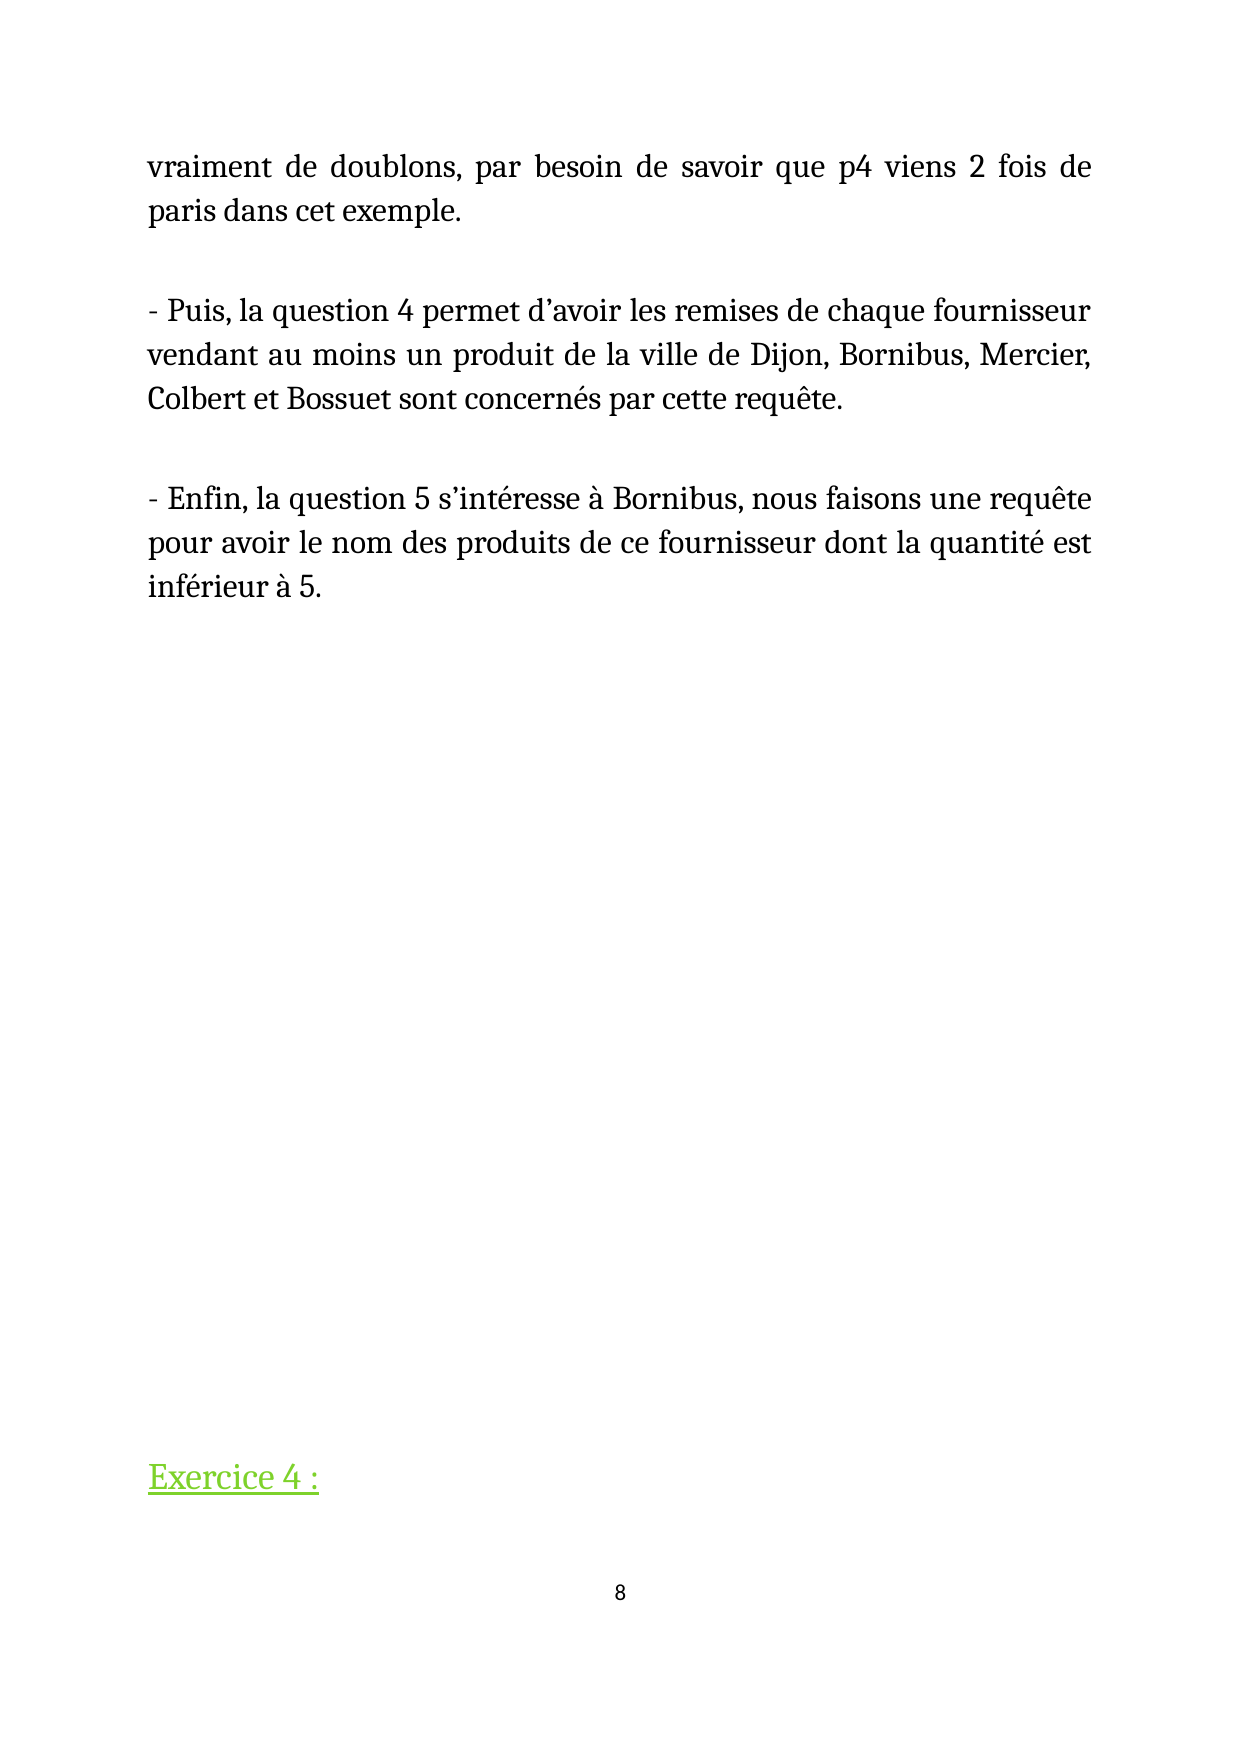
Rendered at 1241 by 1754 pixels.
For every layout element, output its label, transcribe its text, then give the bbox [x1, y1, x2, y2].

text Exercice 4 : [148, 1456, 1093, 1499]
text - Puis, la question 4 permet d’avoir les remises de chaque fournisseur vendant au moins un produit de la ville de Dijon, Bornibus, Mercier, Colbert et Bossuet sont concernés par cette requête. [148, 292, 1093, 418]
text vraiment de doublons, par besoin de savoir que p4 viens 2 fois de paris dans cet exemple. [148, 148, 1093, 230]
text - Enfin, la question 5 s’intéresse à Bornibus, nous faisons une requête pour avoir le nom des produits de ce fournisseur dont la quantité est inférieur à 5. [148, 480, 1093, 606]
